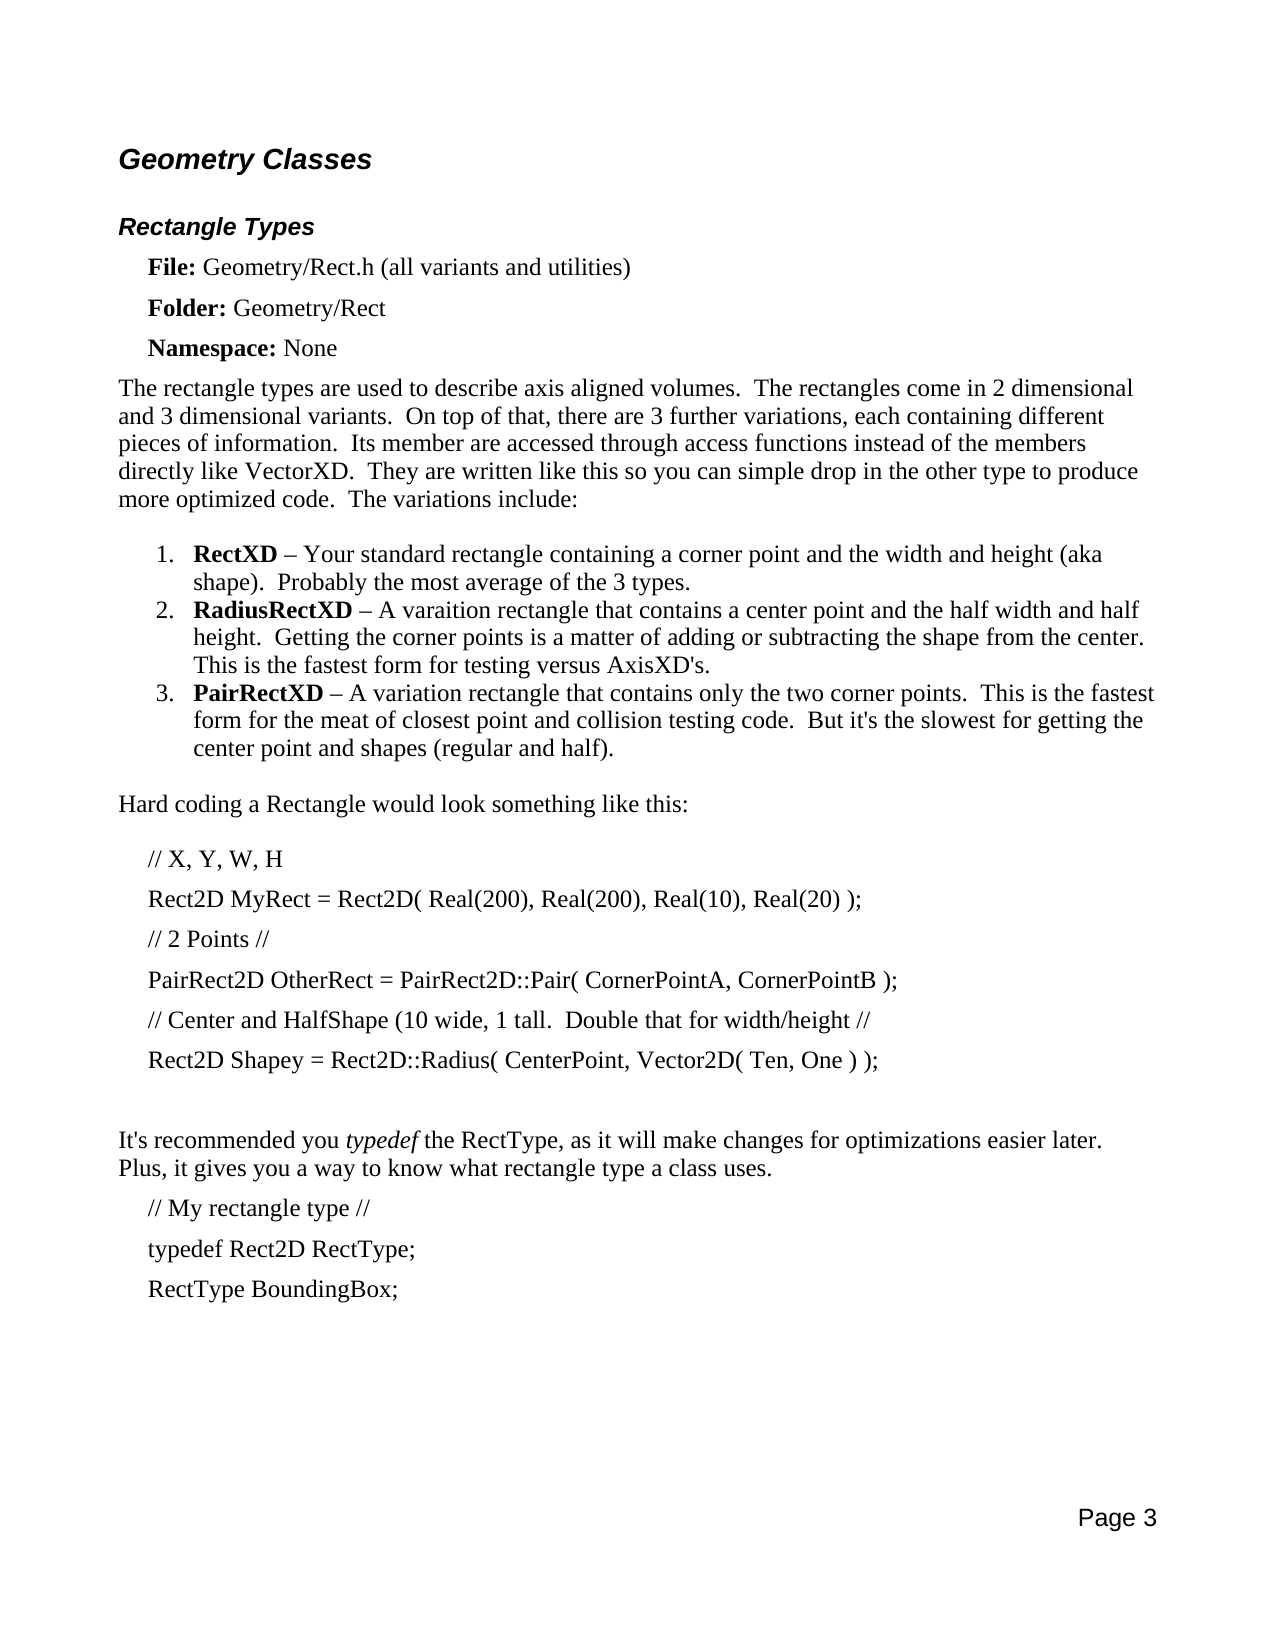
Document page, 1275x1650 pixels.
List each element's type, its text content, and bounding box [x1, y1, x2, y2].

text Hard coding a Rectangle would look something like this: [118, 790, 1157, 817]
text The rectangle types are used to describe axis aligned volumes. The rectangles come in 2 dimensional and 3 dimensional variants. On top of that, there are 3 further variations, each containing different pieces of information. Its member are accessed through access functions instead of the members directly like VectorXD. They are written like this so you can simple drop in the other type to produce more optimized code. The variations include: [118, 374, 1157, 513]
list Folder: Geometry/Rect [148, 294, 1157, 321]
list PairRect2D OtherRect = PairRect2D::Pair( CornerPointA, CornerPointB ); [148, 966, 1157, 993]
list Rect2D Shapey = Rect2D::Radius( CenterPoint, Vector2D( Ten, One ) ); [148, 1046, 1157, 1074]
list typedef Rect2D RectType; [148, 1235, 1157, 1262]
subtitle Geometry Classes [118, 143, 1157, 176]
list RadiusRectXD – A varaition rectangle that contains a center point and the half width and half height. Getting the corner points is a matter of adding or subtracting the shape from the center. This is the fastest form for testing versus AxisXD's. [156, 596, 1157, 679]
list PairRectXD – A variation rectangle that contains only the two corner points. This is the fastest form for the meat of closest point and collision testing code. But it's the slowest for getting the center point and shapes (regular and half). [156, 679, 1157, 762]
list It's recommended you typedef the RectType, as it will make changes for optimizations easier later. Plus, it gives you a way to know what rectangle type a class uses. [118, 1127, 1157, 1182]
list File: Geometry/Rect.h (all variants and utilities) [148, 253, 1157, 281]
list // My rectangle type // [148, 1194, 1157, 1222]
list RectType BoundingBox; [148, 1275, 1157, 1303]
list Rect2D MyRect = Rect2D( Real(200), Real(200), Real(10), Real(20) ); [148, 885, 1157, 913]
subtitle Rectangle Types [118, 213, 1157, 241]
list RectXD – Your standard rectangle containing a corner point and the width and height (aka shape). Probably the most average of the 3 types. [156, 540, 1157, 596]
list Namespace: None [148, 334, 1157, 362]
list // Center and HalfShape (10 wide, 1 tall. Double that for width/height // [148, 1006, 1157, 1034]
list // 2 Points // [148, 926, 1157, 953]
list // X, Y, W, H [148, 845, 1157, 873]
